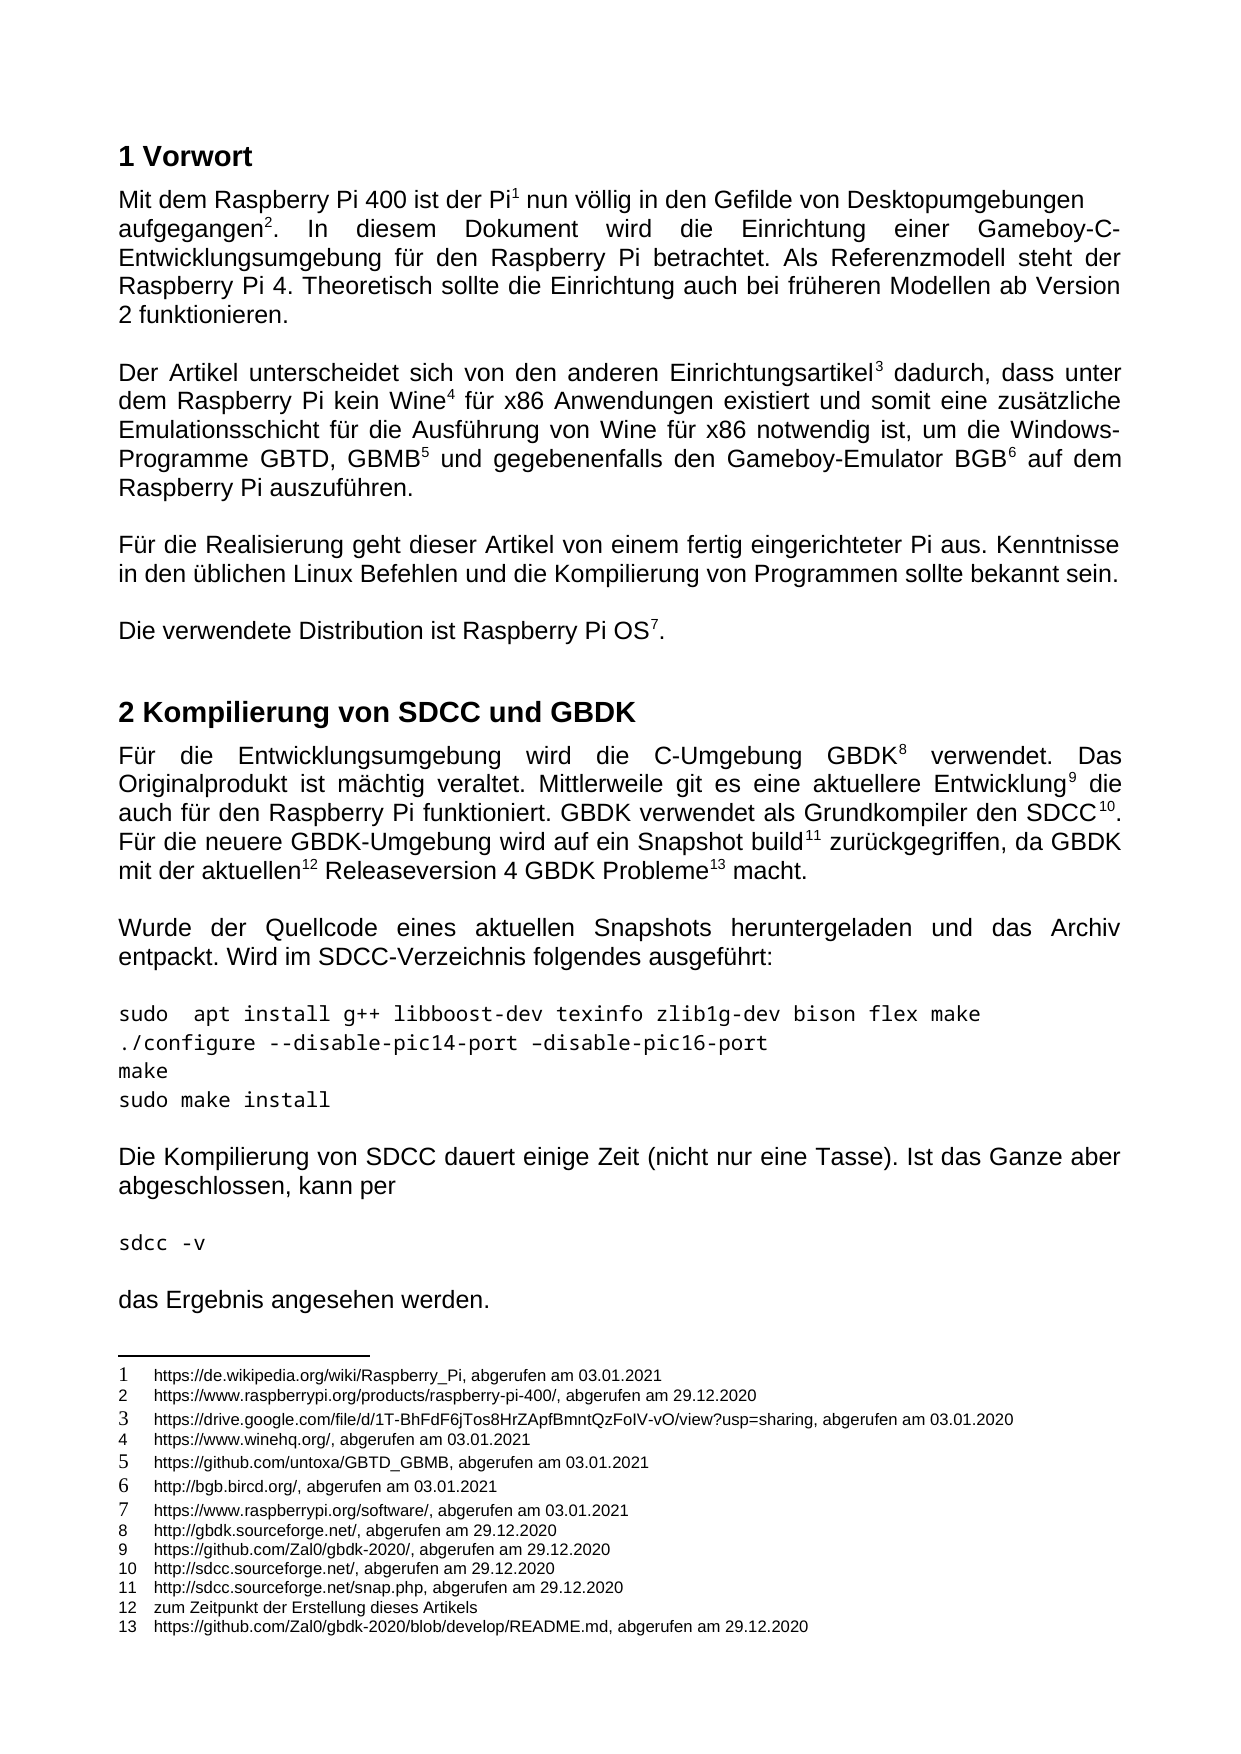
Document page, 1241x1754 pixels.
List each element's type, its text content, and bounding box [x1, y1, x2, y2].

text make [118, 1056, 1122, 1085]
text sdcc -v [118, 1228, 1122, 1257]
text zum Zeitpunkt der Erstellung dieses Artikels [118, 1597, 1122, 1617]
text https://www.raspberrypi.org/products/raspberry-pi-400/, abgerufen am 29.12.2020 [118, 1386, 1122, 1405]
text Mit dem Raspberry Pi 400 ist der Pi nun völlig in den Gefilde von Desktopumgebungen [118, 185, 1122, 214]
text https://github.com/Zal0/gbdk-2020/blob/develop/README.md, abgerufen am 29.12.2020 [118, 1617, 1122, 1636]
text https://drive.google.com/file/d/1T-BhFdF6jTos8HrZApfBmntQzFoIV-vO/view?usp=sharing, abgerufen am 03.01.2020 [118, 1405, 1122, 1429]
text Für die Realisierung geht dieser Artikel von einem fertig eingerichteter Pi aus. Kenntnisse in den üblichen Linux Befehlen und die Kompilierung von Programmen sollte bekannt sein. [118, 530, 1122, 587]
text aufgegangen. In diesem Dokument wird die Einrichtung einer Gameboy-C-Entwicklungsumgebung für den Raspberry Pi betrachtet. Als Referenzmodell steht der Raspberry Pi 4. Theoretisch sollte die Einrichtung auch bei früheren Modellen ab Version 2 funktionieren. [118, 214, 1122, 329]
text https://www.winehq.org/, abgerufen am 03.01.2021 [118, 1429, 1122, 1449]
text Wurde der Quellcode eines aktuellen Snapshots heruntergeladen und das Archiv entpackt. Wird im SDCC-Verzeichnis folgendes ausgeführt: [118, 913, 1122, 971]
text https://de.wikipedia.org/wiki/Raspberry_Pi, abgerufen am 03.01.2021 [118, 1362, 1122, 1386]
text sudo apt install g++ libboost-dev texinfo zlib1g-dev bison flex make [118, 999, 1122, 1028]
text Für die Entwicklungsumgebung wird die C-Umgebung GBDK verwendet. Das Originalprodukt ist mächtig veraltet. Mittlerweile git es eine aktuellere Entwicklung die auch für den Raspberry Pi funktioniert. GBDK verwendet als Grundkompiler den SDCC. Für die neuere GBDK-Umgebung wird auf ein Snapshot build zurückgegriffen, da GBDK mit der aktuellen Releaseversion 4 GBDK Probleme macht. [118, 741, 1122, 884]
text Der Artikel unterscheidet sich von den anderen Einrichtungsartikel dadurch, dass unter dem Raspberry Pi kein Wine für x86 Anwendungen existiert und somit eine zusätzliche Emulationsschicht für die Ausführung von Wine für x86 notwendig ist, um die Windows-Programme GBTD, GBMB und gegebenenfalls den Gameboy-Emulator BGB auf dem Raspberry Pi auszuführen. [118, 357, 1122, 501]
text Die Kompilierung von SDCC dauert einige Zeit (nicht nur eine Tasse). Ist das Ganze aber abgeschlossen, kann per [118, 1142, 1122, 1199]
text https://github.com/Zal0/gbdk-2020/, abgerufen am 29.12.2020 [118, 1540, 1122, 1559]
text ./configure --disable-pic14-port –disable-pic16-port [118, 1028, 1122, 1056]
text das Ergebnis angesehen werden. [118, 1285, 1122, 1314]
text https://www.raspberrypi.org/software/, abgerufen am 03.01.2021 [118, 1497, 1122, 1521]
text Die verwendete Distribution ist Raspberry Pi OS. [118, 616, 1122, 645]
text http://sdcc.sourceforge.net/, abgerufen am 29.12.2020 [118, 1559, 1122, 1578]
text sudo make install [118, 1085, 1122, 1113]
text https://github.com/untoxa/GBTD_GBMB, abgerufen am 03.01.2021 [118, 1449, 1122, 1473]
text http://gbdk.sourceforge.net/, abgerufen am 29.12.2020 [118, 1521, 1122, 1540]
subtitle 1 Vorwort [118, 139, 1122, 172]
subtitle 2 Kompilierung von SDCC und GBDK [118, 694, 1122, 728]
text http://sdcc.sourceforge.net/snap.php, abgerufen am 29.12.2020 [118, 1578, 1122, 1597]
text http://bgb.bircd.org/, abgerufen am 03.01.2021 [118, 1473, 1122, 1497]
